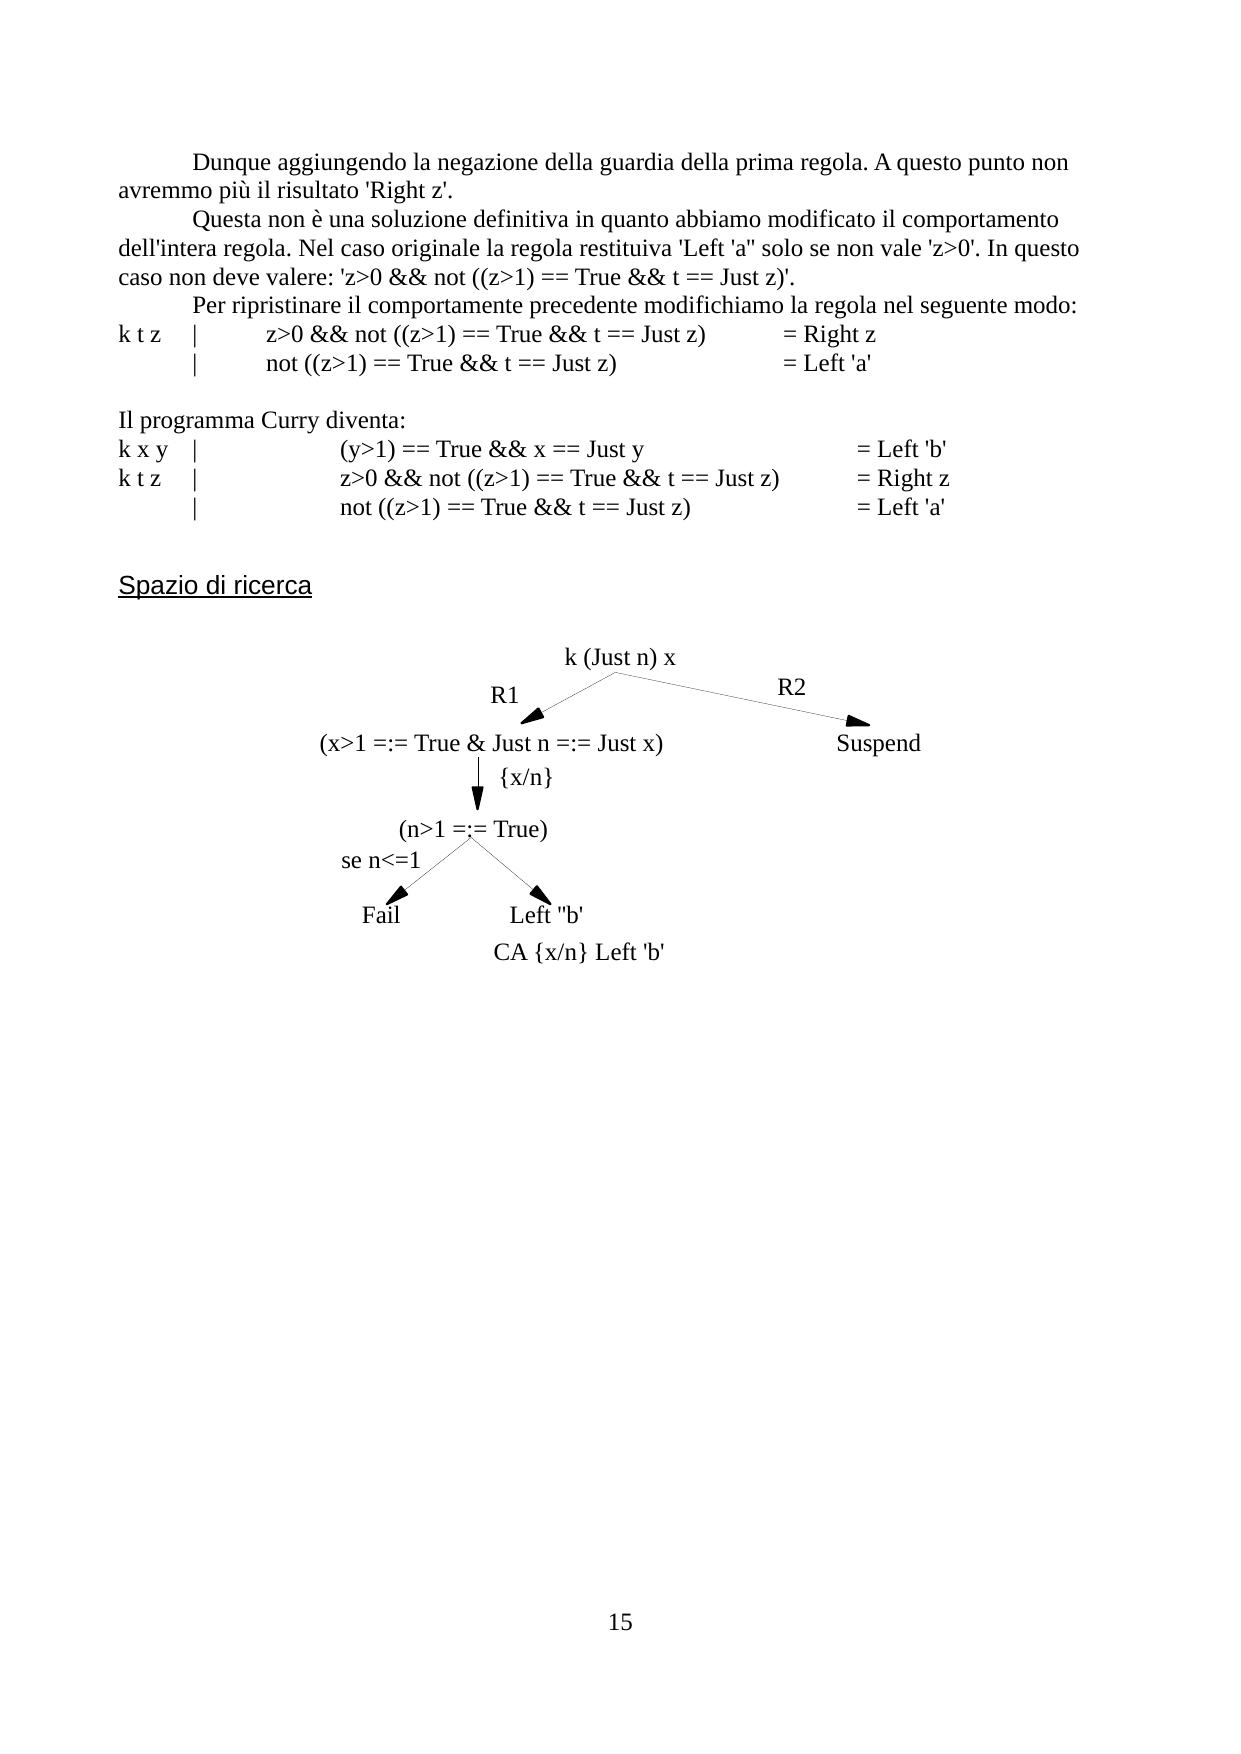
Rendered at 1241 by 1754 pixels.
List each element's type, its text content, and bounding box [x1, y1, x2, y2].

text (n>1 =:= True) [118, 814, 1122, 843]
text k x y | (y>1) == True && x == Just y = Left 'b' [118, 434, 1122, 463]
text k (Just n) x [118, 642, 1122, 670]
text k t z | z>0 && not ((z>1) == True && t == Just z) = Right z [118, 319, 1122, 348]
text k t z | z>0 && not ((z>1) == True && t == Just z) = Right z [118, 463, 1122, 492]
text Questa non è una soluzione definitiva in quanto abbiamo modificato il comportamento dell'intera regola. Nel caso originale la regola restituiva 'Left 'a'' solo se non vale 'z>0'. In questo caso non deve valere: 'z>0 && not ((z>1) == True && t == Just z)'. [118, 204, 1122, 291]
text Per ripristinare il comportamente precedente modifichiamo la regola nel seguente modo: [118, 291, 1122, 319]
subtitle Spazio di ricerca [118, 570, 1122, 600]
text | not ((z>1) == True && t == Just z) = Left 'a' [118, 348, 1122, 377]
text Fail Left ''b' [118, 900, 1122, 929]
text Dunque aggiungendo la negazione della guardia della prima regola. A questo punto non avremmo più il risultato 'Right z'. [118, 147, 1122, 204]
text Il programma Curry diventa: [118, 406, 1122, 434]
text (x>1 =:= True & Just n =:= Just x) Suspend [118, 728, 1122, 757]
text | not ((z>1) == True && t == Just z) = Left 'a' [118, 492, 1122, 521]
